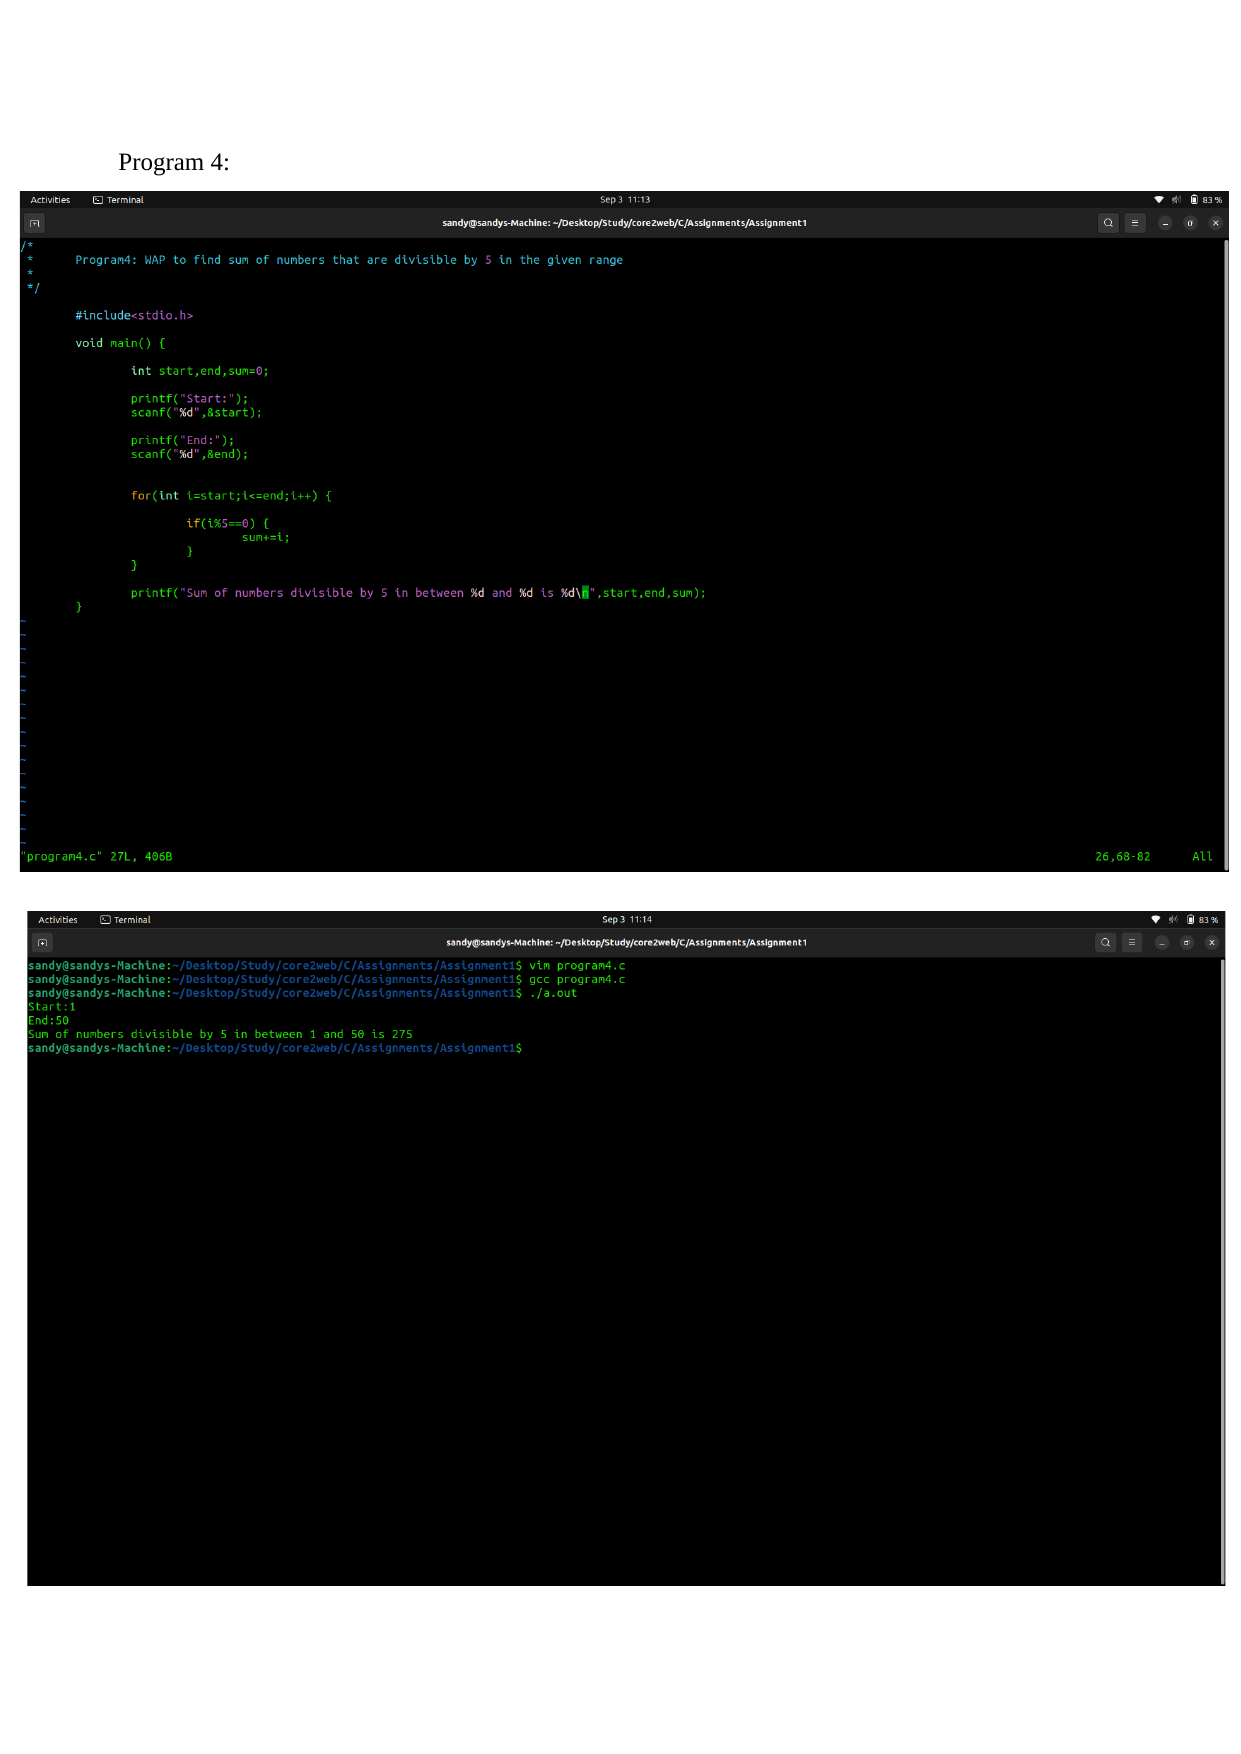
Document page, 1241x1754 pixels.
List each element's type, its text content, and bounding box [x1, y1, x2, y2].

picture [19, 191, 1229, 872]
picture [27, 911, 1226, 1586]
text Program 4: [118, 147, 1122, 176]
